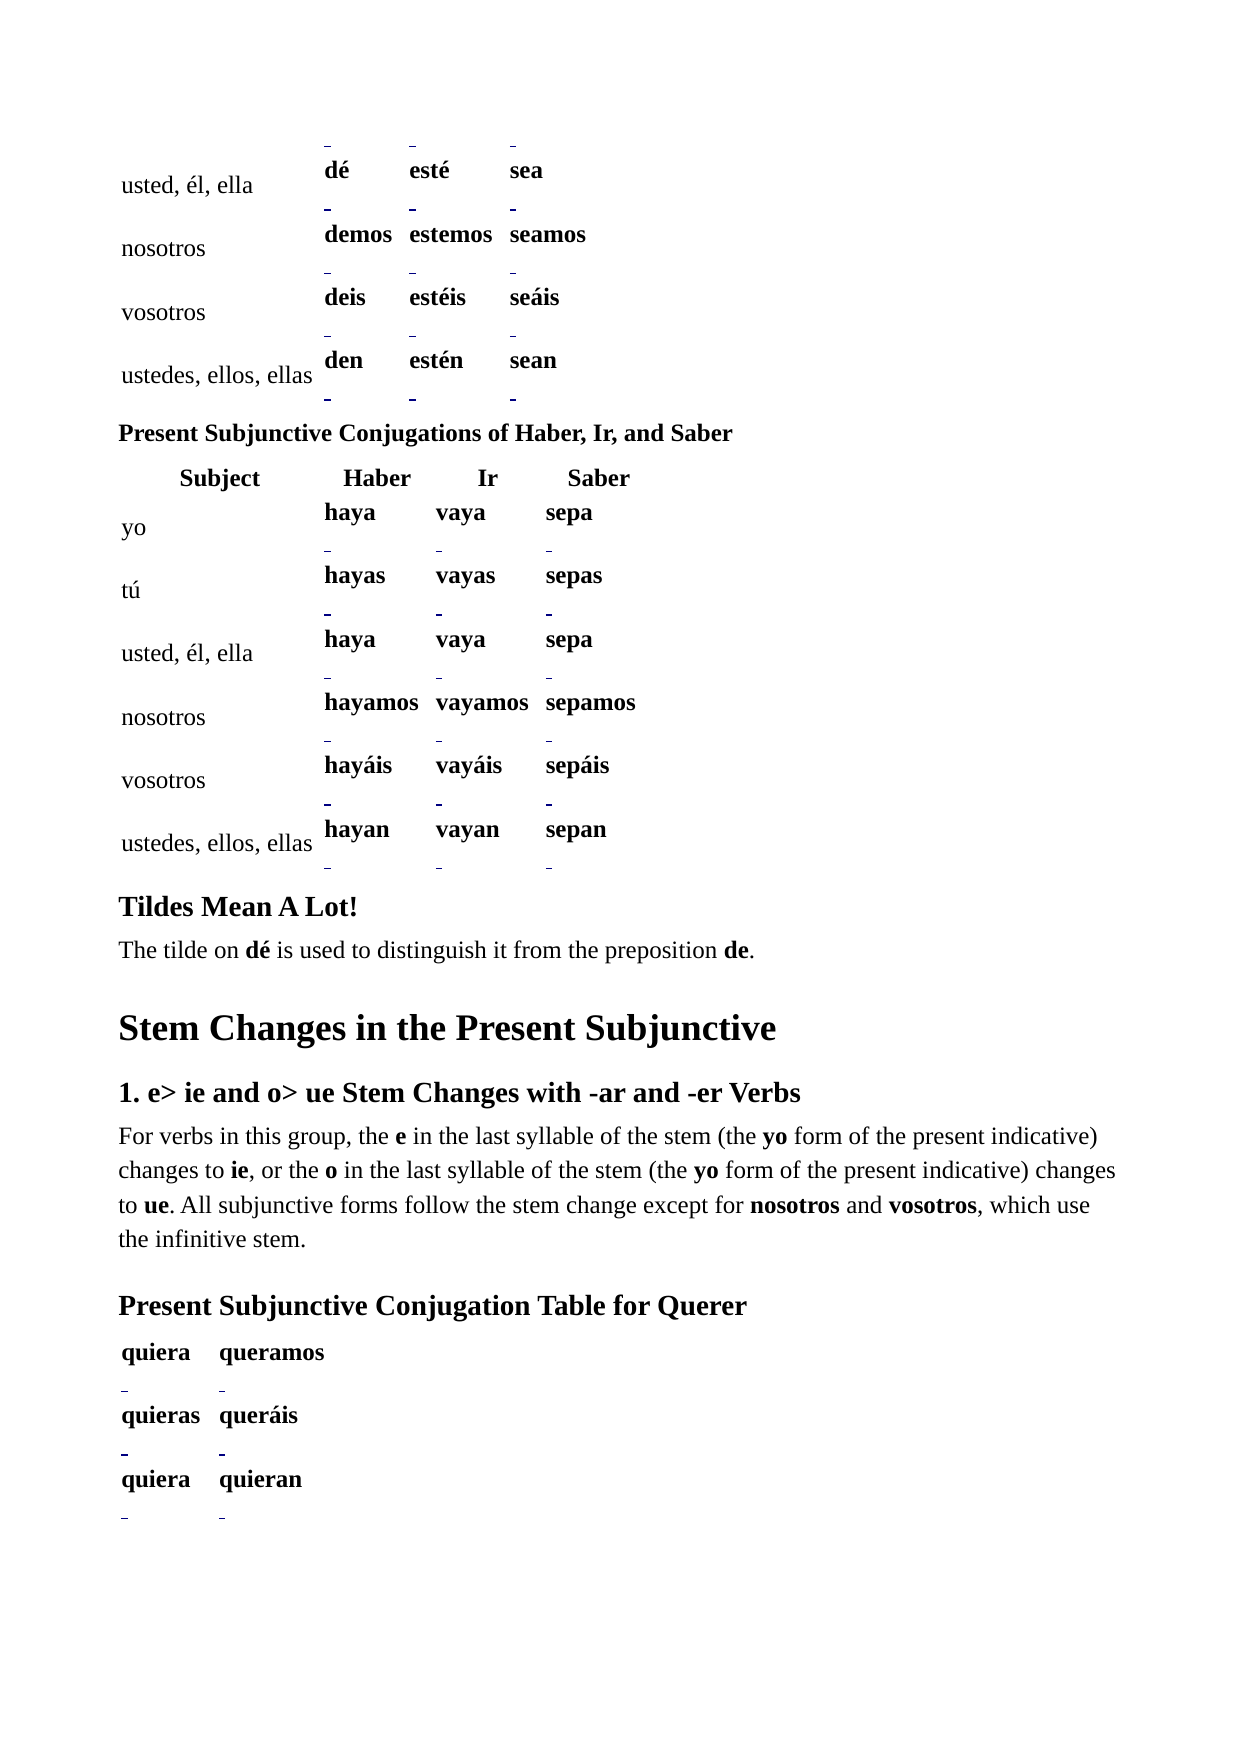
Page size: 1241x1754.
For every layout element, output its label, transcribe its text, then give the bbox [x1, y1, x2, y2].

table_cell quieras [118, 1398, 216, 1461]
table_cell usted, él, ella [118, 153, 321, 216]
subtitle Tildes Mean A Lot! [118, 889, 1122, 922]
table_cell sepa [543, 621, 655, 684]
table_cell vosotros [118, 279, 321, 343]
table_cell estéis [406, 279, 507, 343]
table_header quiera [118, 1334, 216, 1398]
table_cell vaya [433, 494, 543, 558]
table_cell deis [321, 279, 406, 343]
table_cell haya [321, 494, 433, 558]
table_cell yo [118, 494, 321, 558]
table_cell usted, él, ella [118, 621, 321, 684]
table_header queramos [216, 1334, 343, 1398]
table_cell vayáis [433, 748, 543, 811]
table_cell nosotros [118, 216, 321, 279]
table_cell ustedes, ellos, ellas [118, 811, 321, 874]
table_cell ustedes, ellos, ellas [118, 343, 321, 406]
table_cell seamos [507, 216, 604, 279]
table_cell quiera [118, 1461, 216, 1524]
table_cell queráis [216, 1398, 343, 1461]
text For verbs in this group, the e in the last syllable of the stem (the yo form of the present indicative) changes to ie, or the o in the last syllable of the stem (the yo form of the present indicative) changes to ue. All subjunctive forms follow the stem change except for nosotros and vosotros, which use the infinitive stem. [118, 1121, 1122, 1253]
table_cell vosotros [118, 748, 321, 811]
table_cell seáis [507, 279, 604, 343]
subtitle Present Subjunctive Conjugations of Haber, Ir, and Saber [118, 418, 1122, 447]
table_cell sepáis [543, 748, 655, 811]
table_cell sepas [543, 558, 655, 621]
table_header Subject [118, 460, 321, 494]
table_cell sepan [543, 811, 655, 874]
table_cell hayan [321, 811, 433, 874]
table_cell esté [406, 153, 507, 216]
table_header Saber [543, 460, 655, 494]
table_cell dé [321, 153, 406, 216]
table_cell demos [321, 216, 406, 279]
table_cell [321, 118, 406, 153]
table_cell sean [507, 343, 604, 406]
subtitle 1. e> ie and o> ue Stem Changes with -ar and -er Verbs [118, 1075, 1122, 1109]
table_cell haya [321, 621, 433, 684]
table_cell sepa [543, 494, 655, 558]
table_cell vayas [433, 558, 543, 621]
table_cell estén [406, 343, 507, 406]
table_header Ir [433, 460, 543, 494]
table_cell hayáis [321, 748, 433, 811]
table_cell [406, 118, 507, 153]
table_cell den [321, 343, 406, 406]
text The tilde on dé is used to distinguish it from the preposition de. [118, 935, 1122, 964]
subtitle Present Subjunctive Conjugation Table for Querer [118, 1288, 1122, 1322]
table_cell vayamos [433, 684, 543, 748]
table_cell [118, 118, 321, 153]
table_cell nosotros [118, 684, 321, 748]
table_cell sea [507, 153, 604, 216]
table_cell vayan [433, 811, 543, 874]
table_cell hayas [321, 558, 433, 621]
table_cell hayamos [321, 684, 433, 748]
table_cell tú [118, 558, 321, 621]
table_cell quieran [216, 1461, 343, 1524]
table_header Haber [321, 460, 433, 494]
table_cell sepamos [543, 684, 655, 748]
table_cell [507, 118, 604, 153]
table_cell estemos [406, 216, 507, 279]
subtitle Stem Changes in the Present Subjunctive [118, 1005, 1122, 1048]
table_cell vaya [433, 621, 543, 684]
